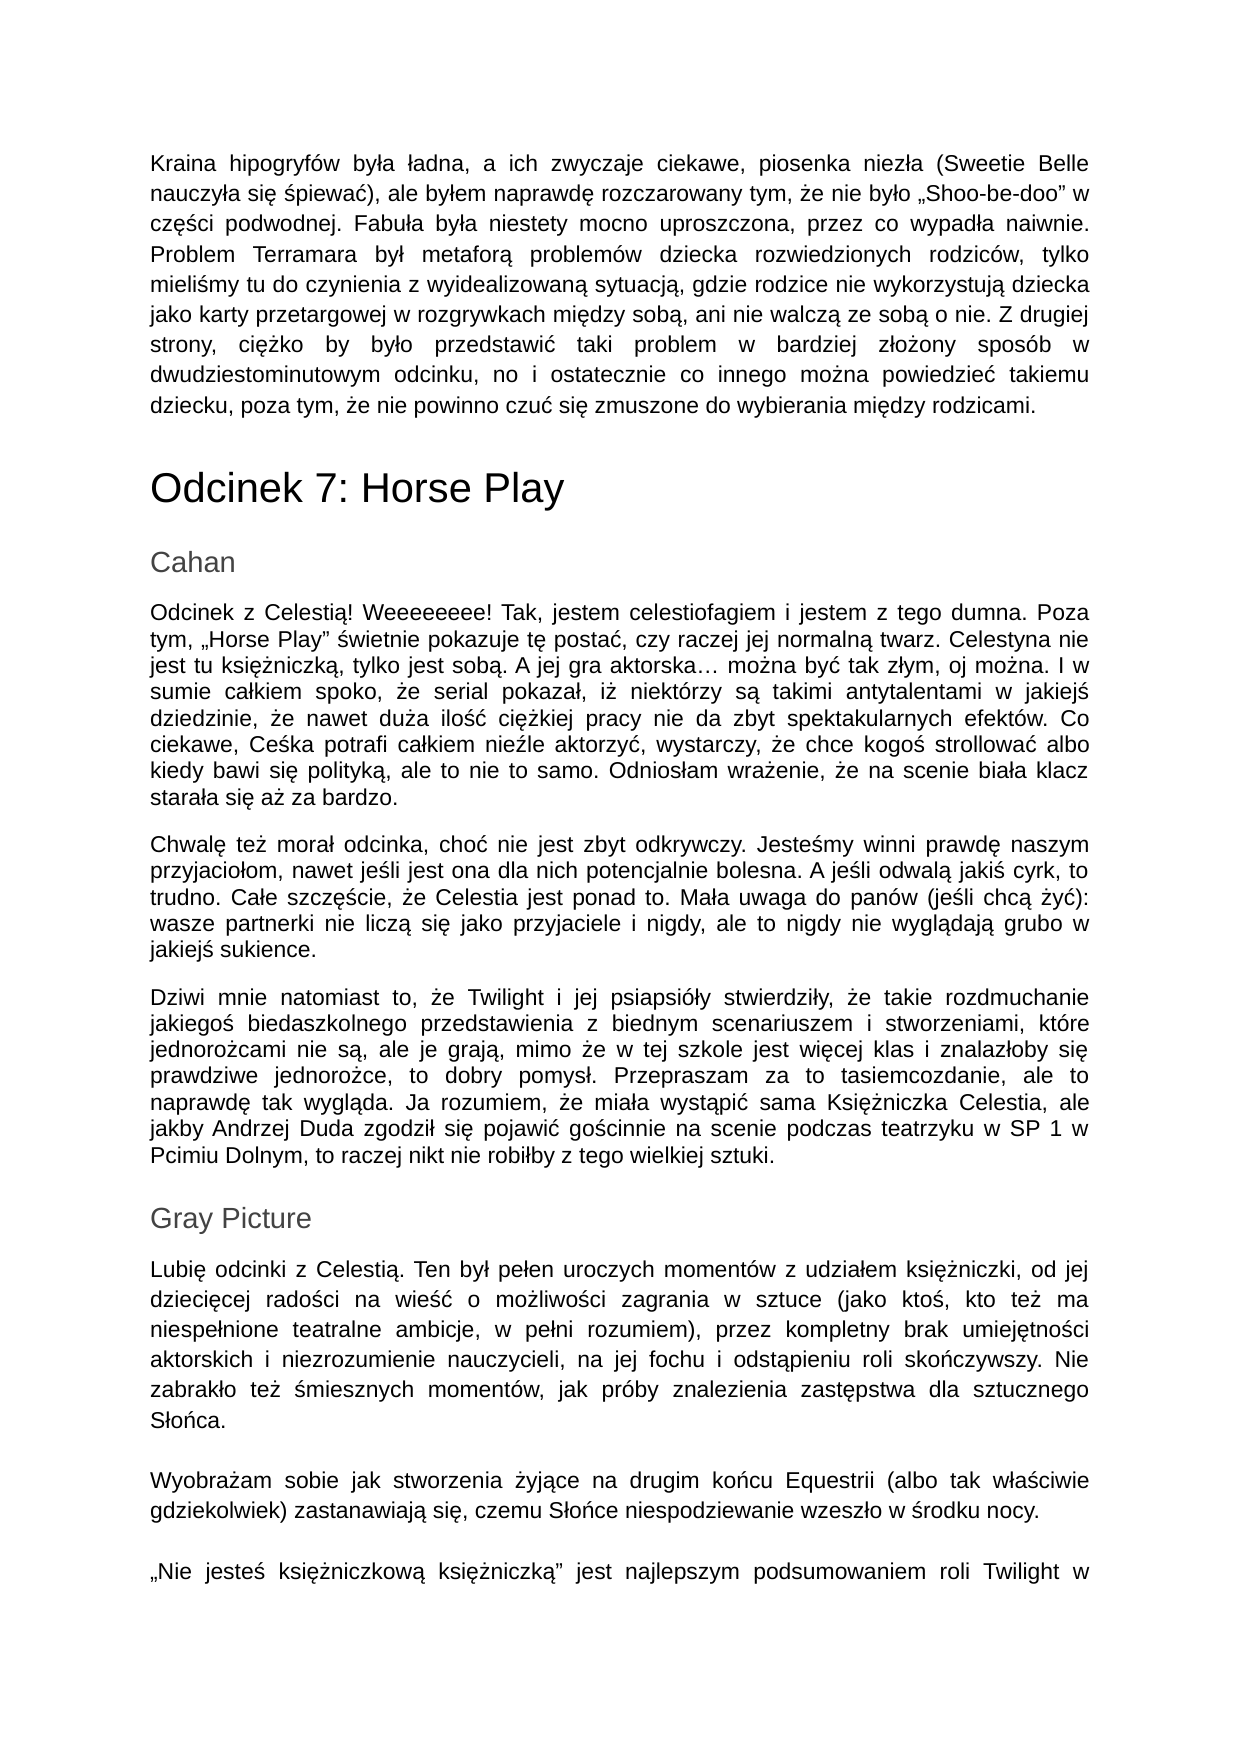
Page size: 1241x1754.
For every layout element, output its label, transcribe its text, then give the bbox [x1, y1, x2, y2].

text Kraina hipogryfów była ładna, a ich zwyczaje ciekawe, piosenka niezła (Sweetie Belle nauczyła się śpiewać), ale byłem naprawdę rozczarowany tym, że nie było „Shoo-be-doo” w części podwodnej. Fabuła była niestety mocno uproszczona, przez co wypadła naiwnie. Problem Terramara był metaforą problemów dziecka rozwiedzionych rodziców, tylko mieliśmy tu do czynienia z wyidealizowaną sytuacją, gdzie rodzice nie wykorzystują dziecka jako karty przetargowej w rozgrywkach między sobą, ani nie walczą ze sobą o nie. Z drugiej strony, ciężko by było przedstawić taki problem w bardziej złożony sposób w dwudziestominutowym odcinku, no i ostatecznie co innego można powiedzieć takiemu dziecku, poza tym, że nie powinno czuć się zmuszone do wybierania między rodzicami. [150, 150, 1090, 418]
subtitle Gray Picture [150, 1201, 1090, 1235]
text „Nie jesteś księżniczkową księżniczką” jest najlepszym podsumowaniem roli Twilight w [150, 1558, 1090, 1584]
text Lubię odcinki z Celestią. Ten był pełen uroczych momentów z udziałem księżniczki, od jej dziecięcej radości na wieść o możliwości zagrania w sztuce (jako ktoś, kto też ma niespełnione teatralne ambicje, w pełni rozumiem), przez kompletny brak umiejętności aktorskich i niezrozumienie nauczycieli, na jej fochu i odstąpieniu roli skończywszy. Nie zabrakło też śmiesznych momentów, jak próby znalezienia zastępstwa dla sztucznego Słońca. [150, 1256, 1090, 1433]
text Wyobrażam sobie jak stworzenia żyjące na drugim końcu Equestrii (albo tak właściwie gdziekolwiek) zastanawiają się, czemu Słońce niespodziewanie wzeszło w środku nocy. [150, 1467, 1090, 1524]
text Dziwi mnie natomiast to, że Twilight i jej psiapsióły stwierdziły, że takie rozdmuchanie jakiegoś biedaszkolnego przedstawienia z biednym scenariuszem i stworzeniami, które jednorożcami nie są, ale je grają, mimo że w tej szkole jest więcej klas i znalazłoby się prawdziwe jednorożce, to dobry pomysł. Przepraszam za to tasiemcozdanie, ale to naprawdę tak wygląda. Ja rozumiem, że miała wystąpić sama Księżniczka Celestia, ale jakby Andrzej Duda zgodził się pojawić gościnnie na scenie podczas teatrzyku w SP 1 w Pcimiu Dolnym, to raczej nikt nie robiłby z tego wielkiej sztuki. [150, 983, 1090, 1168]
text Chwalę też morał odcinka, choć nie jest zbyt odkrywczy. Jesteśmy winni prawdę naszym przyjaciołom, nawet jeśli jest ona dla nich potencjalnie bolesna. A jeśli odwalą jakiś cyrk, to trudno. Całe szczęście, że Celestia jest ponad to. Mała uwaga do panów (jeśli chcą żyć): wasze partnerki nie liczą się jako przyjaciele i nigdy, ale to nigdy nie wyglądają grubo w jakiejś sukience. [150, 831, 1090, 963]
text Odcinek z Celestią! Weeeeeeee! Tak, jestem celestiofagiem i jestem z tego dumna. Poza tym, „Horse Play” świetnie pokazuje tę postać, czy raczej jej normalną twarz. Celestyna nie jest tu księżniczką, tylko jest sobą. A jej gra aktorska… można być tak złym, oj można. I w sumie całkiem spoko, że serial pokazał, iż niektórzy są takimi antytalentami w jakiejś dziedzinie, że nawet duża ilość ciężkiej pracy nie da zbyt spektakularnych efektów. Co ciekawe, Ceśka potrafi całkiem nieźle aktorzyć, wystarczy, że chce kogoś strollować albo kiedy bawi się polityką, ale to nie to samo. Odniosłam wrażenie, że na scenie biała klacz starała się aż za bardzo. [150, 599, 1090, 810]
subtitle Odcinek 7: Horse Play [150, 463, 1090, 511]
subtitle Cahan [150, 545, 1090, 578]
